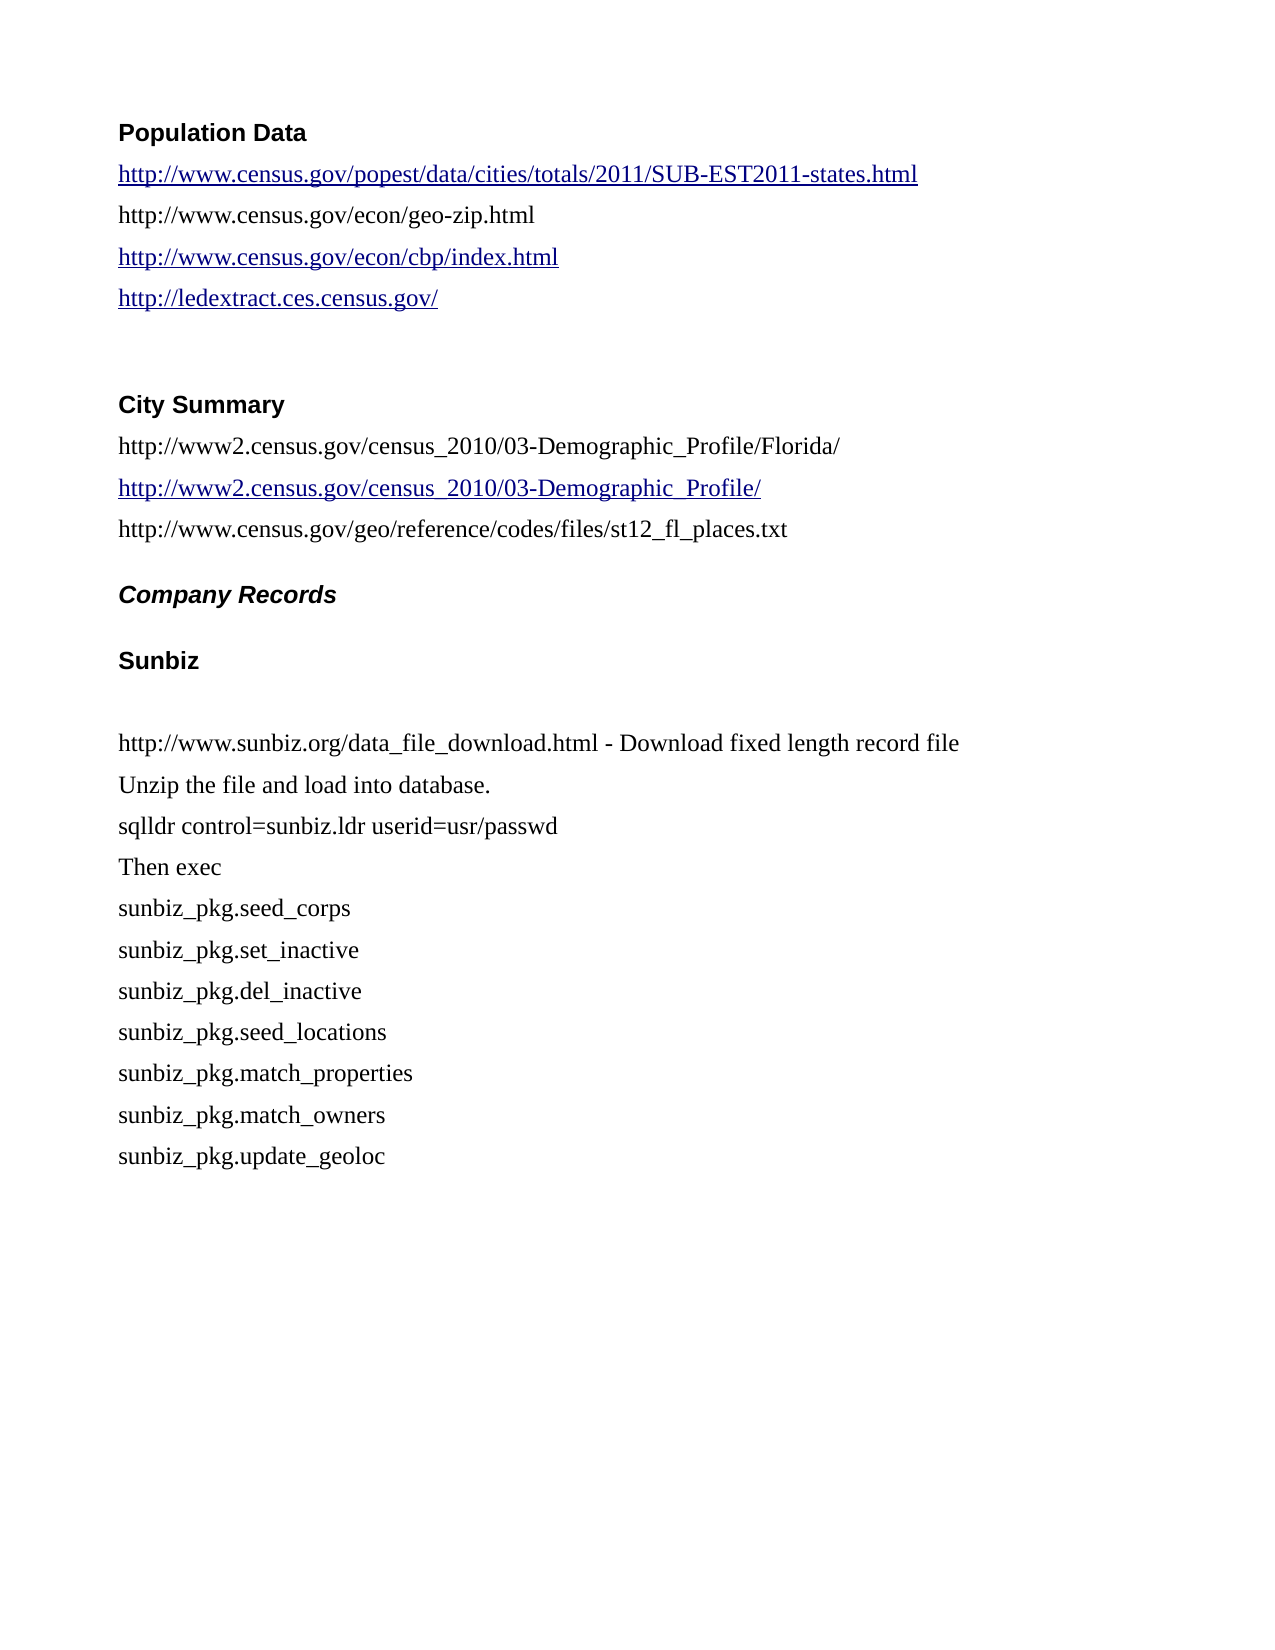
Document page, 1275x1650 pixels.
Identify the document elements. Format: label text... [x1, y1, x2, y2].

text http://www.census.gov/econ/cbp/index.html [118, 242, 1157, 270]
text sunbiz_pkg.seed_corps [118, 893, 1157, 922]
text http://www.census.gov/econ/geo-zip.html [118, 200, 1157, 229]
subtitle Sunbiz [118, 646, 1157, 675]
text http://www.sunbiz.org/data_file_download.html - Download fixed length record file [118, 728, 1157, 757]
text sqlldr control=sunbiz.ldr userid=usr/passwd [118, 811, 1157, 840]
text http://ledextract.ces.census.gov/ [118, 283, 1157, 312]
text sunbiz_pkg.match_properties [118, 1058, 1157, 1087]
text http://www2.census.gov/census_2010/03-Demographic_Profile/ [118, 473, 1157, 501]
text sunbiz_pkg.seed_locations [118, 1017, 1157, 1046]
subtitle City Summary [118, 390, 1157, 419]
subtitle Population Data [118, 118, 1157, 147]
text sunbiz_pkg.match_owners [118, 1100, 1157, 1128]
text Then exec [118, 852, 1157, 881]
text sunbiz_pkg.update_geoloc [118, 1141, 1157, 1170]
subtitle Company Records [118, 580, 1157, 609]
text Unzip the file and load into database. [118, 770, 1157, 798]
text sunbiz_pkg.set_inactive [118, 935, 1157, 963]
text http://www2.census.gov/census_2010/03-Demographic_Profile/Florida/ [118, 431, 1157, 460]
text http://www.census.gov/geo/reference/codes/files/st12_fl_places.txt [118, 514, 1157, 543]
text sunbiz_pkg.del_inactive [118, 976, 1157, 1005]
text http://www.census.gov/popest/data/cities/totals/2011/SUB-EST2011-states.html [118, 159, 1157, 188]
